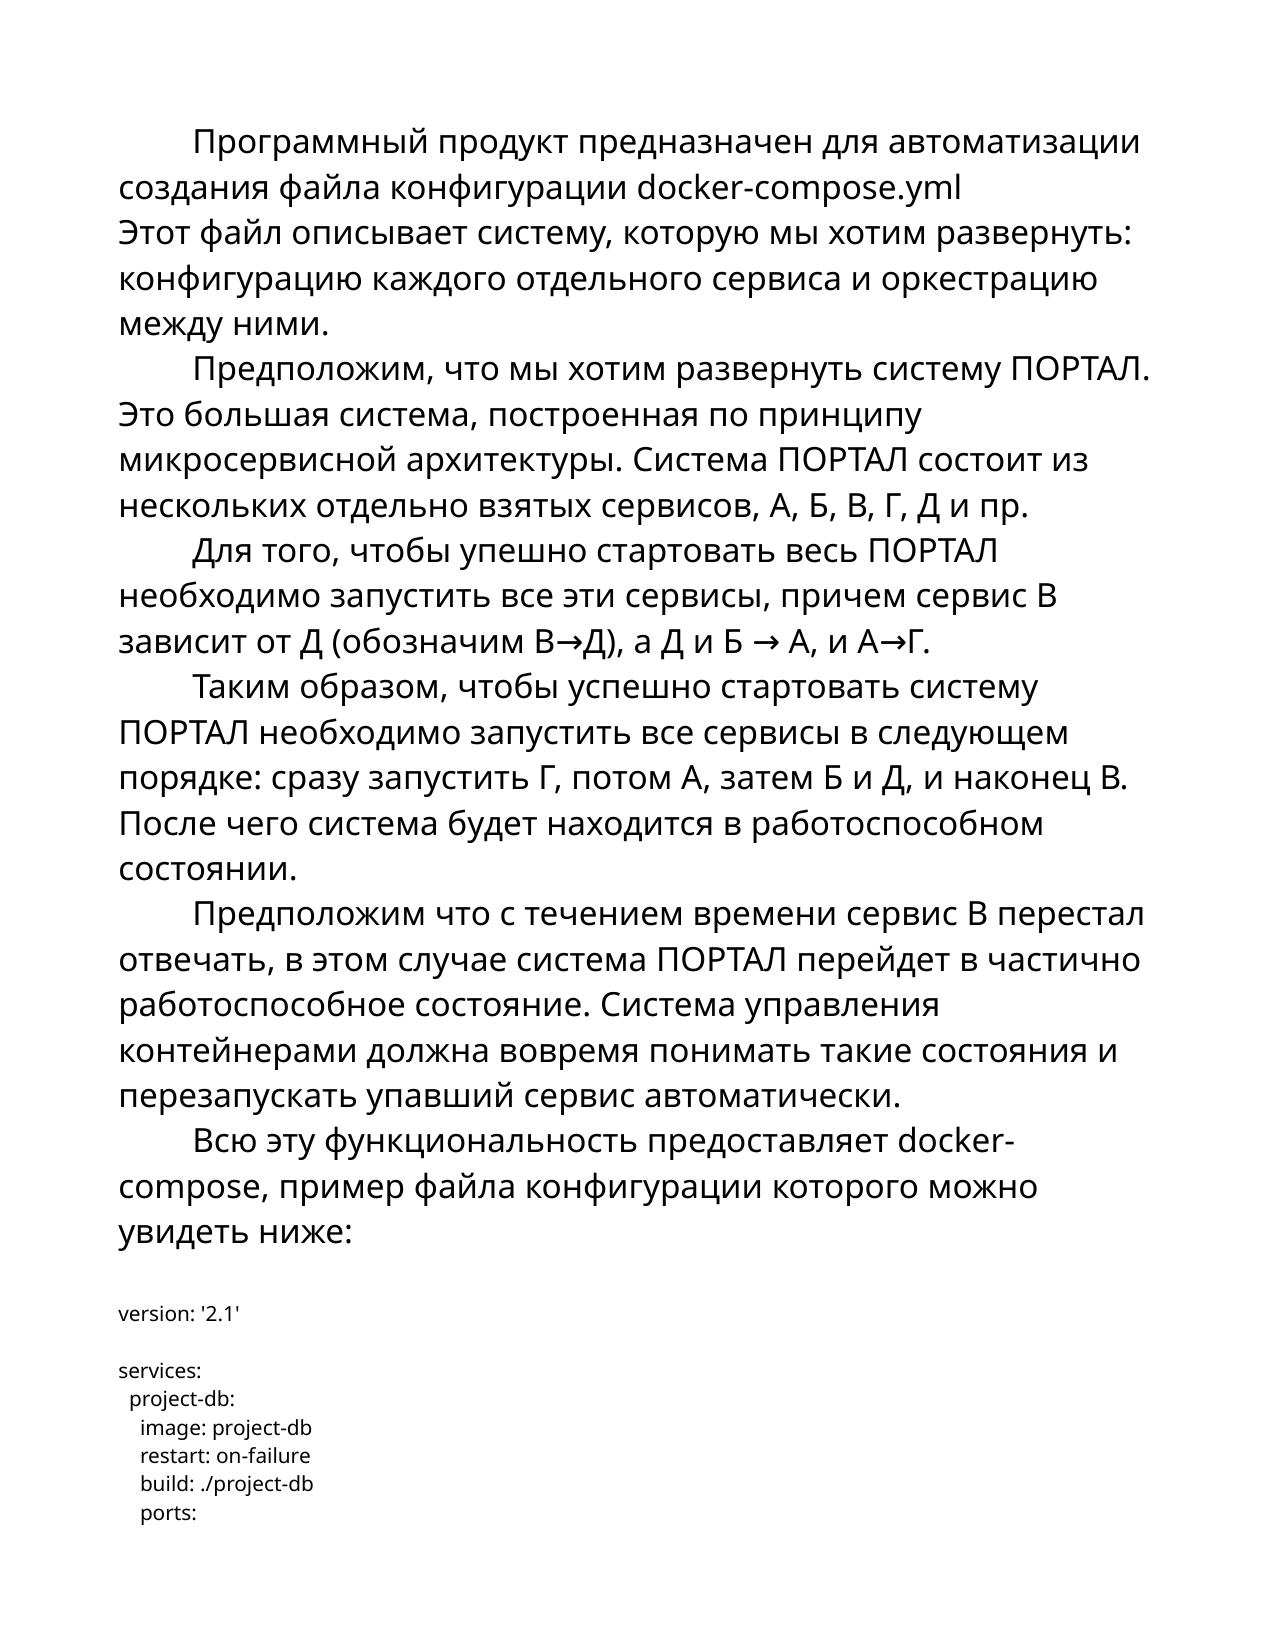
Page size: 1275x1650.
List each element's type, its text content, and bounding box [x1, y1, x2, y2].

text restart: on-failure [118, 1441, 1157, 1469]
text Предположим, что мы хотим развернуть систему ПОРТАЛ. Это большая система, построенная по принципу микросервисной архитектуры. Система ПОРТАЛ состоит из нескольких отдельно взятых сервисов, А, Б, В, Г, Д и пр. [118, 345, 1157, 527]
text Для того, чтобы упешно стартовать весь ПОРТАЛ необходимо запустить все эти сервисы, причем сервис В зависит от Д (обозначим В→Д), а Д и Б → А, и А→Г. [118, 527, 1157, 663]
text Этот файл описывает систему, которую мы хотим развернуть: конфигурацию каждого отдельного сервиса и оркестрацию между ними. [118, 209, 1157, 345]
text Предположим что с течением времени сервис В перестал отвечать, в этом случае система ПОРТАЛ перейдет в частично работоспособное состояние. Система управления контейнерами должна вовремя понимать такие состояния и перезапускать упавший сервис автоматически. [118, 890, 1157, 1117]
text version: '2.1' [118, 1299, 1157, 1327]
text Всю эту функциональность предоставляет docker-compose, пример файла конфигурации которого можно увидеть ниже: [118, 1117, 1157, 1253]
text Таким образом, чтобы успешно стартовать систему ПОРТАЛ необходимо запустить все сервисы в следующем порядке: сразу запустить Г, потом А, затем Б и Д, и наконец В. После чего система будет находится в работоспособном состоянии. [118, 663, 1157, 890]
text services: [118, 1356, 1157, 1384]
text build: ./project-db [118, 1469, 1157, 1498]
text image: project-db [118, 1413, 1157, 1441]
text ports: [118, 1498, 1157, 1526]
text Программный продукт предназначен для автоматизации создания файла конфигурации docker-compose.yml [118, 118, 1157, 209]
text project-db: [118, 1384, 1157, 1413]
